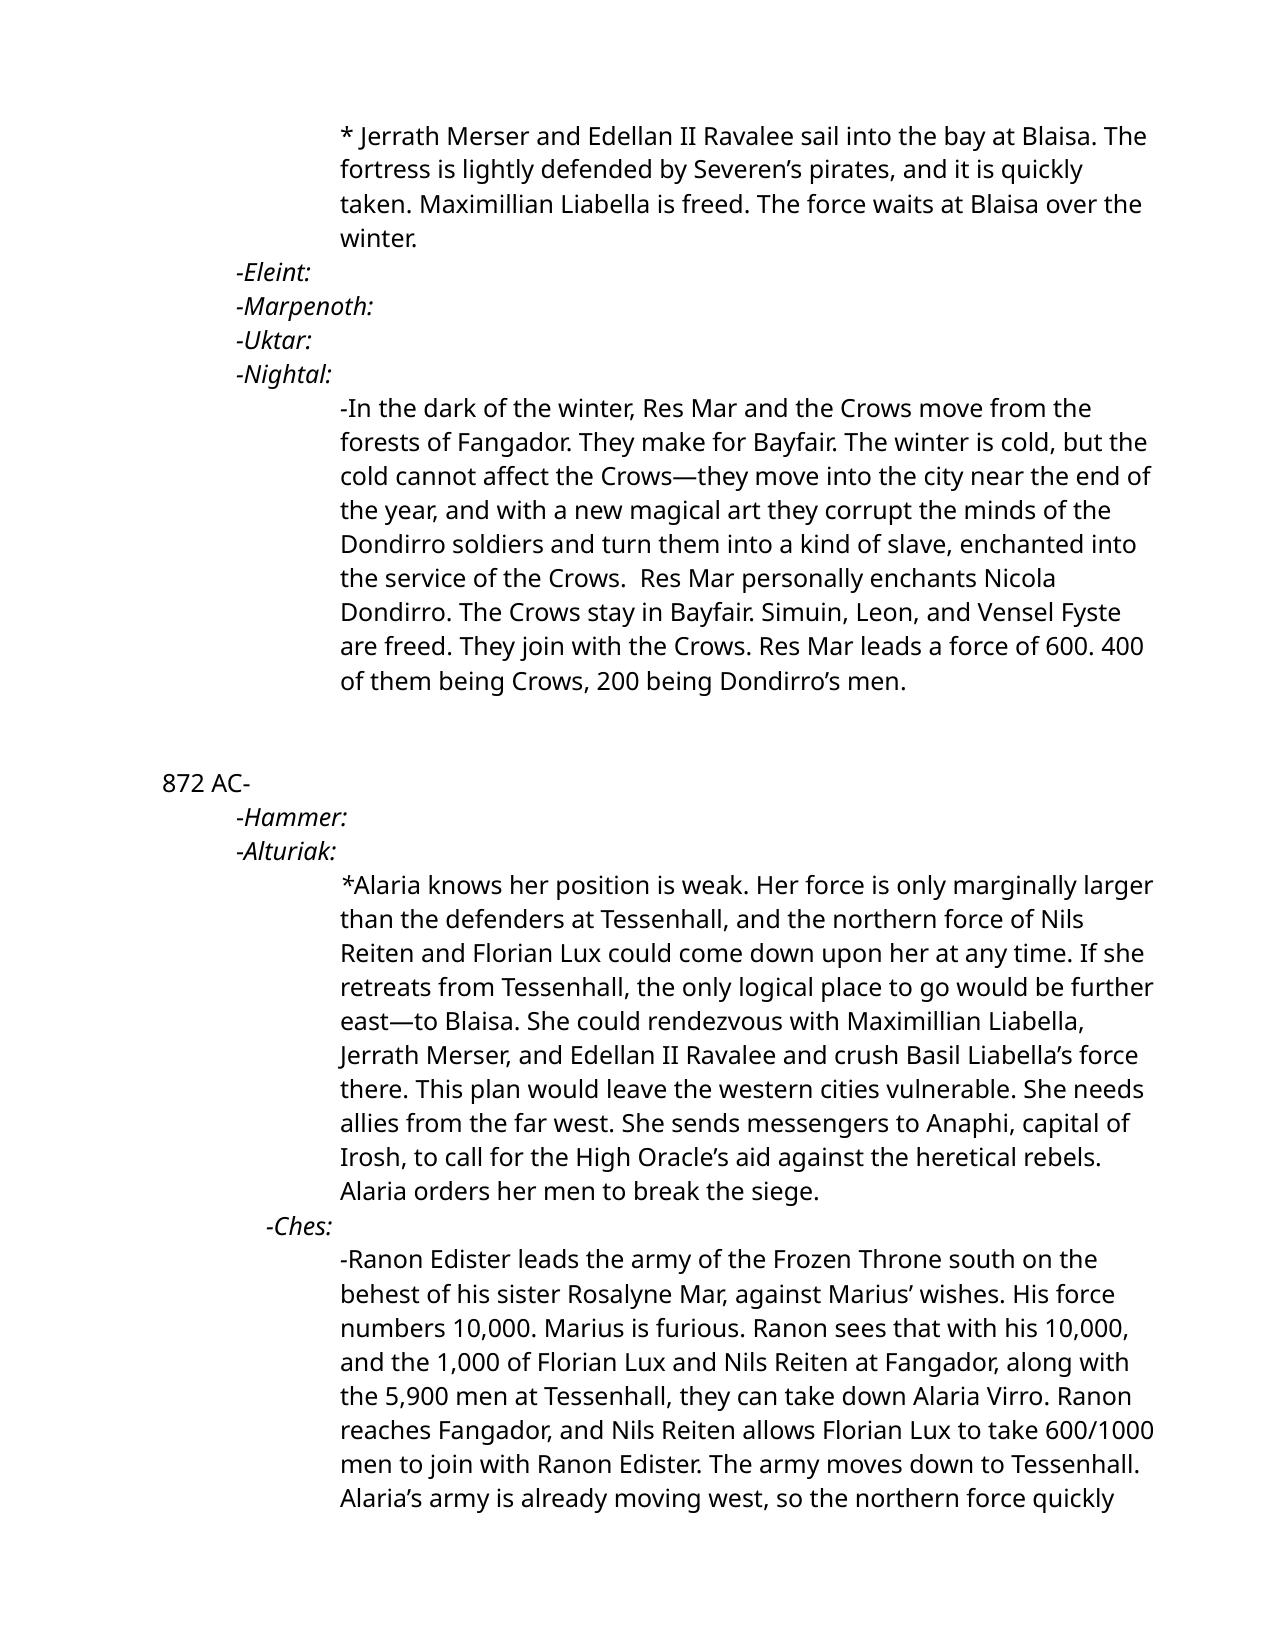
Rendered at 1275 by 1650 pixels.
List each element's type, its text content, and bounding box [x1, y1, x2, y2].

text -Uktar: [192, 322, 1157, 357]
text *Alaria knows her position is weak. Her force is only marginally larger than the defenders at Tessenhall, and the northern force of Nils Reiten and Florian Lux could come down upon her at any time. If she retreats from Tessenhall, the only logical place to go would be further east—to Blaisa. She could rendezvous with Maximillian Liabella, Jerrath Merser, and Edellan II Ravalee and crush Basil Liabella’s force there. This plan would leave the western cities vulnerable. She needs allies from the far west. She sends messengers to Anaphi, capital of Irosh, to call for the High Oracle’s aid against the heretical rebels. Alaria orders her men to break the siege. [340, 867, 1157, 1208]
text -Marpenoth: [192, 288, 1157, 322]
text -Eleint: [192, 254, 1157, 288]
text * Jerrath Merser and Edellan II Ravalee sail into the bay at Blaisa. The fortress is lightly defended by Severen’s pirates, and it is quickly taken. Maximillian Liabella is freed. The force waits at Blaisa over the winter. [340, 118, 1157, 254]
text -Hammer: [192, 799, 1157, 833]
text -Ches: [266, 1208, 1157, 1242]
text 872 AC- [118, 765, 1157, 799]
text -Ranon Edister leads the army of the Frozen Throne south on the behest of his sister Rosalyne Mar, against Marius’ wishes. His force numbers 10,000. Marius is furious. Ranon sees that with his 10,000, and the 1,000 of Florian Lux and Nils Reiten at Fangador, along with the 5,900 men at Tessenhall, they can take down Alaria Virro. Ranon reaches Fangador, and Nils Reiten allows Florian Lux to take 600/1000 men to join with Ranon Edister. The army moves down to Tessenhall. Alaria’s army is already moving west, so the northern force quickly [340, 1242, 1157, 1515]
text -Nightal: [192, 357, 1157, 391]
text -Alturiak: [192, 833, 1157, 867]
text -In the dark of the winter, Res Mar and the Crows move from the forests of Fangador. They make for Bayfair. The winter is cold, but the cold cannot affect the Crows—they move into the city near the end of the year, and with a new magical art they corrupt the minds of the Dondirro soldiers and turn them into a kind of slave, enchanted into the service of the Crows. Res Mar personally enchants Nicola Dondirro. The Crows stay in Bayfair. Simuin, Leon, and Vensel Fyste are freed. They join with the Crows. Res Mar leads a force of 600. 400 of them being Crows, 200 being Dondirro’s men. [340, 391, 1157, 697]
